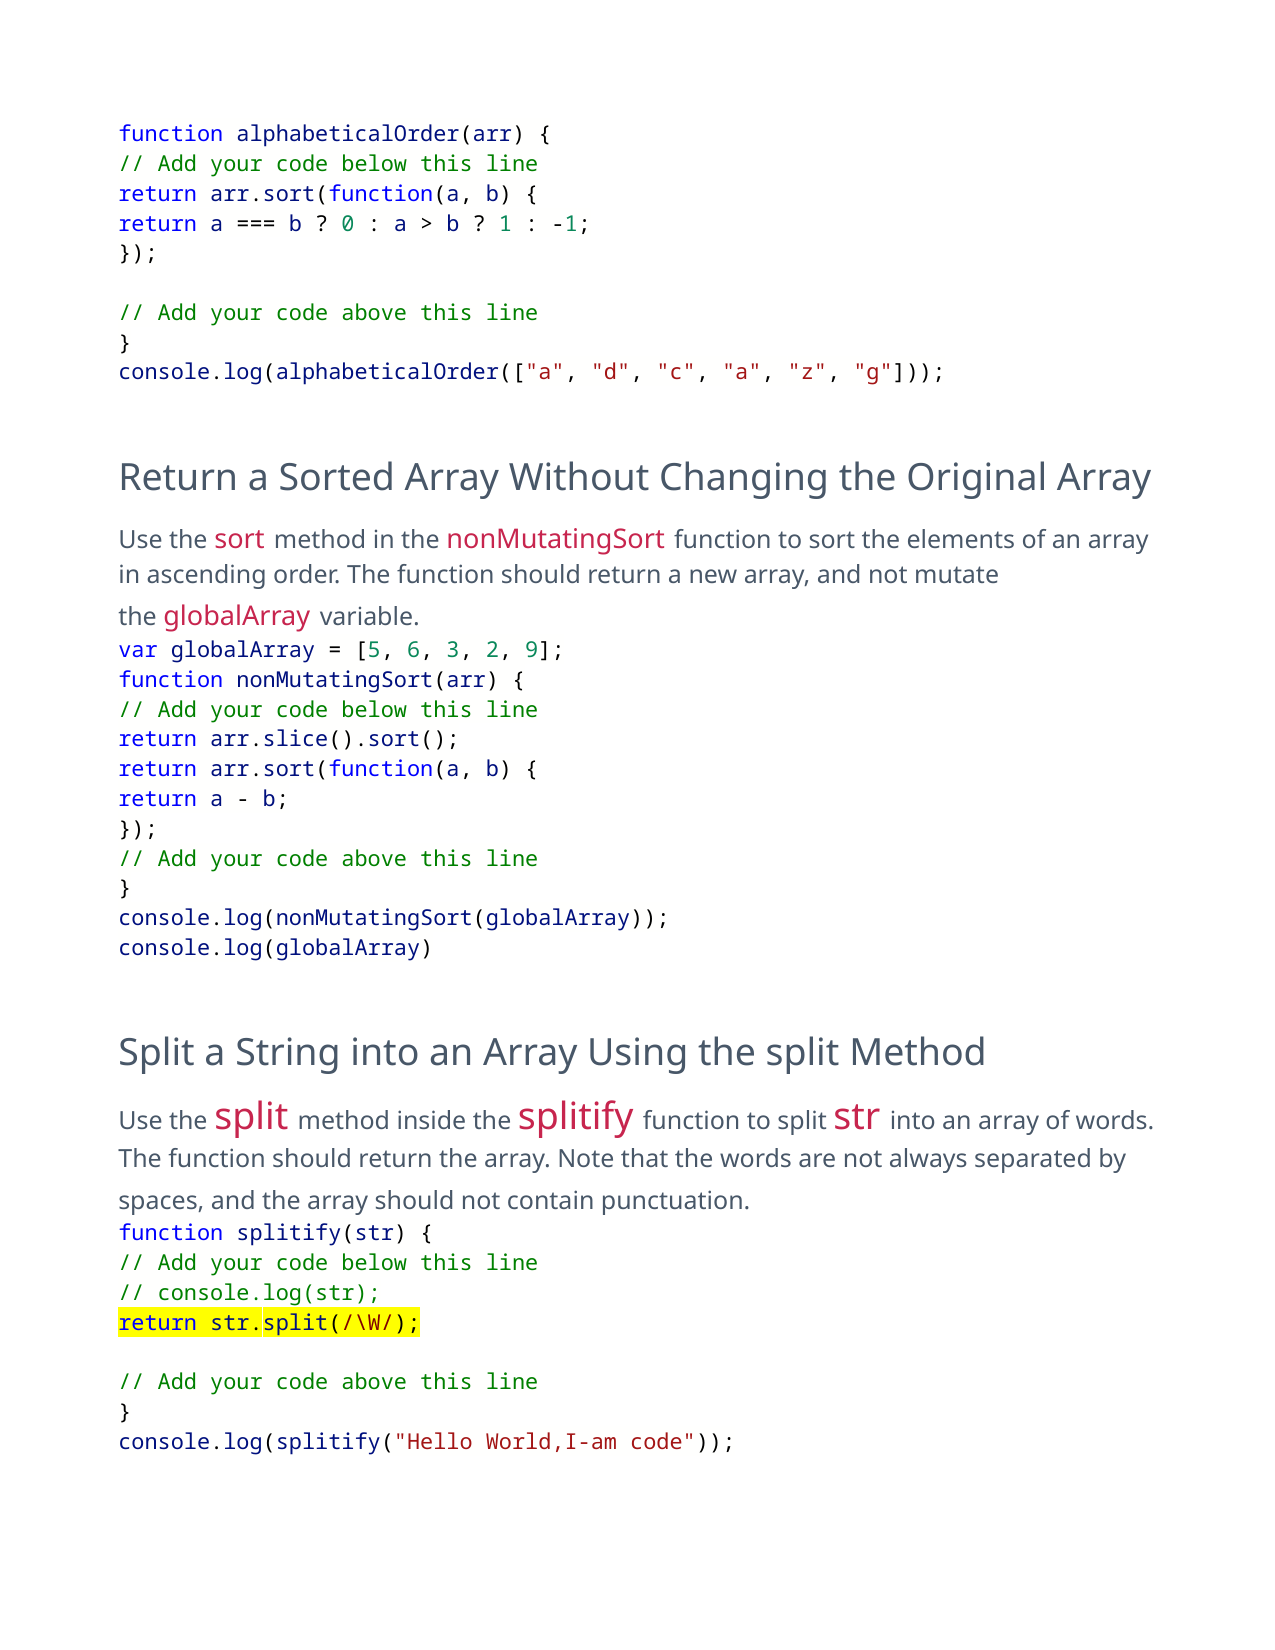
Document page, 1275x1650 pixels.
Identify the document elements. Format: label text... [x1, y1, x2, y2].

text // Add your code below this line [118, 1247, 1157, 1277]
text console.log(alphabeticalOrder(["a", "d", "c", "a", "z", "g"])); [118, 356, 1157, 386]
text var globalArray = [5, 6, 3, 2, 9]; [118, 634, 1157, 664]
text return arr.slice().sort(); [118, 723, 1157, 753]
text }); [118, 813, 1157, 842]
text return a - b; [118, 783, 1157, 813]
subtitle Return a Sorted Array Without Changing the Original Array [118, 450, 1157, 501]
text function nonMutatingSort(arr) { [118, 664, 1157, 693]
text function splitify(str) { [118, 1217, 1157, 1247]
text // console.log(str); [118, 1277, 1157, 1307]
text // Add your code below this line [118, 693, 1157, 723]
text Use the sort method in the nonMutatingSort function to sort the elements of an array in ascending order. The function should return a new array, and not mutate the globalArray variable. [118, 514, 1157, 634]
text // Add your code above this line [118, 297, 1157, 327]
text } [118, 327, 1157, 356]
text // Add your code below this line [118, 148, 1157, 178]
text return arr.sort(function(a, b) { [118, 753, 1157, 783]
text console.log(splitify("Hello World,I-am code")); [118, 1426, 1157, 1456]
text console.log(nonMutatingSort(globalArray)); [118, 902, 1157, 932]
text return a === b ? 0 : a > b ? 1 : -1; [118, 207, 1157, 237]
text console.log(globalArray) [118, 932, 1157, 962]
text } [118, 1396, 1157, 1426]
text Use the split method inside the splitify function to split str into an array of words. The function should return the array. Note that the words are not always separated by spaces, and the array should not contain punctuation. [118, 1089, 1157, 1217]
text } [118, 872, 1157, 902]
text }); [118, 237, 1157, 267]
text // Add your code above this line [118, 842, 1157, 872]
text return str.split(/\W/); [118, 1307, 1157, 1337]
text function alphabeticalOrder(arr) { [118, 118, 1157, 148]
text return arr.sort(function(a, b) { [118, 178, 1157, 207]
subtitle Split a String into an Array Using the split Method [118, 1026, 1157, 1077]
text // Add your code above this line [118, 1366, 1157, 1396]
